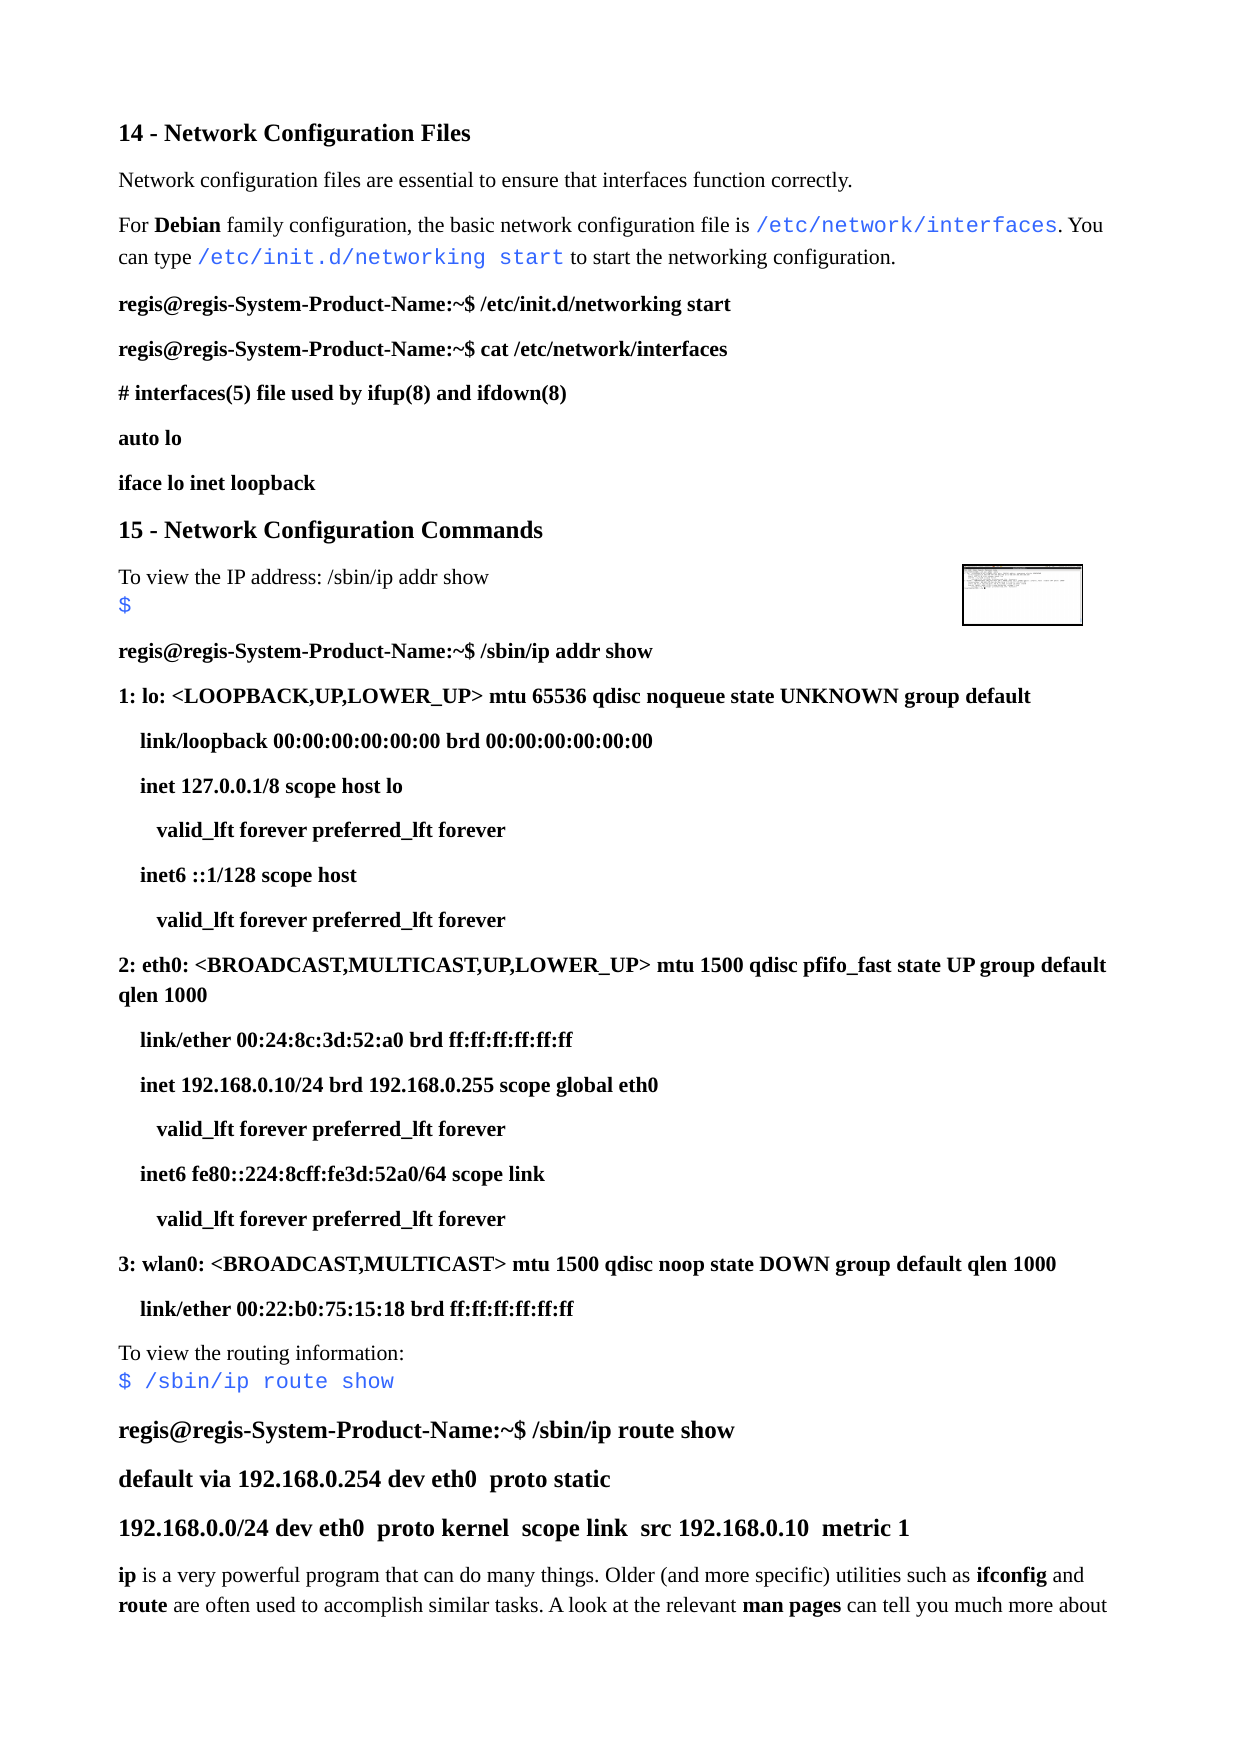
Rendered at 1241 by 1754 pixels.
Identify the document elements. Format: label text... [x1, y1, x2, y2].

text regis@regis-System-Product-Name:~$ /sbin/ip addr show [118, 638, 1122, 663]
text regis@regis-System-Product-Name:~$ cat /etc/network/interfaces [118, 336, 1122, 361]
text link/loopback 00:00:00:00:00:00 brd 00:00:00:00:00:00 [118, 728, 1122, 753]
text valid_lft forever preferred_lft forever [118, 1116, 1122, 1142]
text inet6 fe80::224:8cff:fe3d:52a0/64 scope link [118, 1161, 1122, 1186]
text iface lo inet loopback [118, 470, 1122, 495]
text inet6 ::1/128 scope host [118, 862, 1122, 887]
text Network configuration files are essential to ensure that interfaces function correctly. [118, 167, 1122, 192]
text 192.168.0.0/24 dev eth0 proto kernel scope link src 192.168.0.10 metric 1 [118, 1513, 1122, 1542]
text ip is a very powerful program that can do many things. Older (and more specific) utilities such as ifconfig and route are often used to accomplish similar tasks. A look at the relevant man pages can tell you much more about [118, 1562, 1122, 1617]
text default via 192.168.0.254 dev eth0 proto static [118, 1464, 1122, 1492]
text To view the routing information: $ /sbin/ip route show [118, 1340, 1122, 1395]
text 14 - Network Configuration Files [118, 118, 1122, 147]
text [1083, 564, 1122, 619]
text auto lo [118, 425, 1122, 450]
text valid_lft forever preferred_lft forever [118, 1206, 1122, 1231]
picture [964, 566, 1082, 624]
text # interfaces(5) file used by ifup(8) and ifdown(8) [118, 380, 1122, 406]
text link/ether 00:22:b0:75:15:18 brd ff:ff:ff:ff:ff:ff [118, 1296, 1122, 1321]
text 2: eth0: <BROADCAST,MULTICAST,UP,LOWER_UP> mtu 1500 qdisc pfifo_fast state UP group default qlen 1000 [118, 952, 1122, 1007]
text For Debian family configuration, the basic network configuration file is /etc/network/interfaces. You can type /etc/init.d/networking start to start the networking configuration. [118, 212, 1122, 271]
text inet 192.168.0.10/24 brd 192.168.0.255 scope global eth0 [118, 1072, 1122, 1097]
text To view the IP address: /sbin/ip addr show $ [118, 564, 962, 619]
text valid_lft forever preferred_lft forever [118, 817, 1122, 843]
text regis@regis-System-Product-Name:~$ /sbin/ip route show [118, 1415, 1122, 1443]
text link/ether 00:24:8c:3d:52:a0 brd ff:ff:ff:ff:ff:ff [118, 1027, 1122, 1052]
text 1: lo: <LOOPBACK,UP,LOWER_UP> mtu 65536 qdisc noqueue state UNKNOWN group default [118, 683, 1122, 708]
text valid_lft forever preferred_lft forever [118, 907, 1122, 932]
text 3: wlan0: <BROADCAST,MULTICAST> mtu 1500 qdisc noop state DOWN group default qlen 1000 [118, 1251, 1122, 1276]
text inet 127.0.0.1/8 scope host lo [118, 773, 1122, 798]
text regis@regis-System-Product-Name:~$ /etc/init.d/networking start [118, 291, 1122, 316]
text 15 - Network Configuration Commands [118, 515, 1122, 543]
